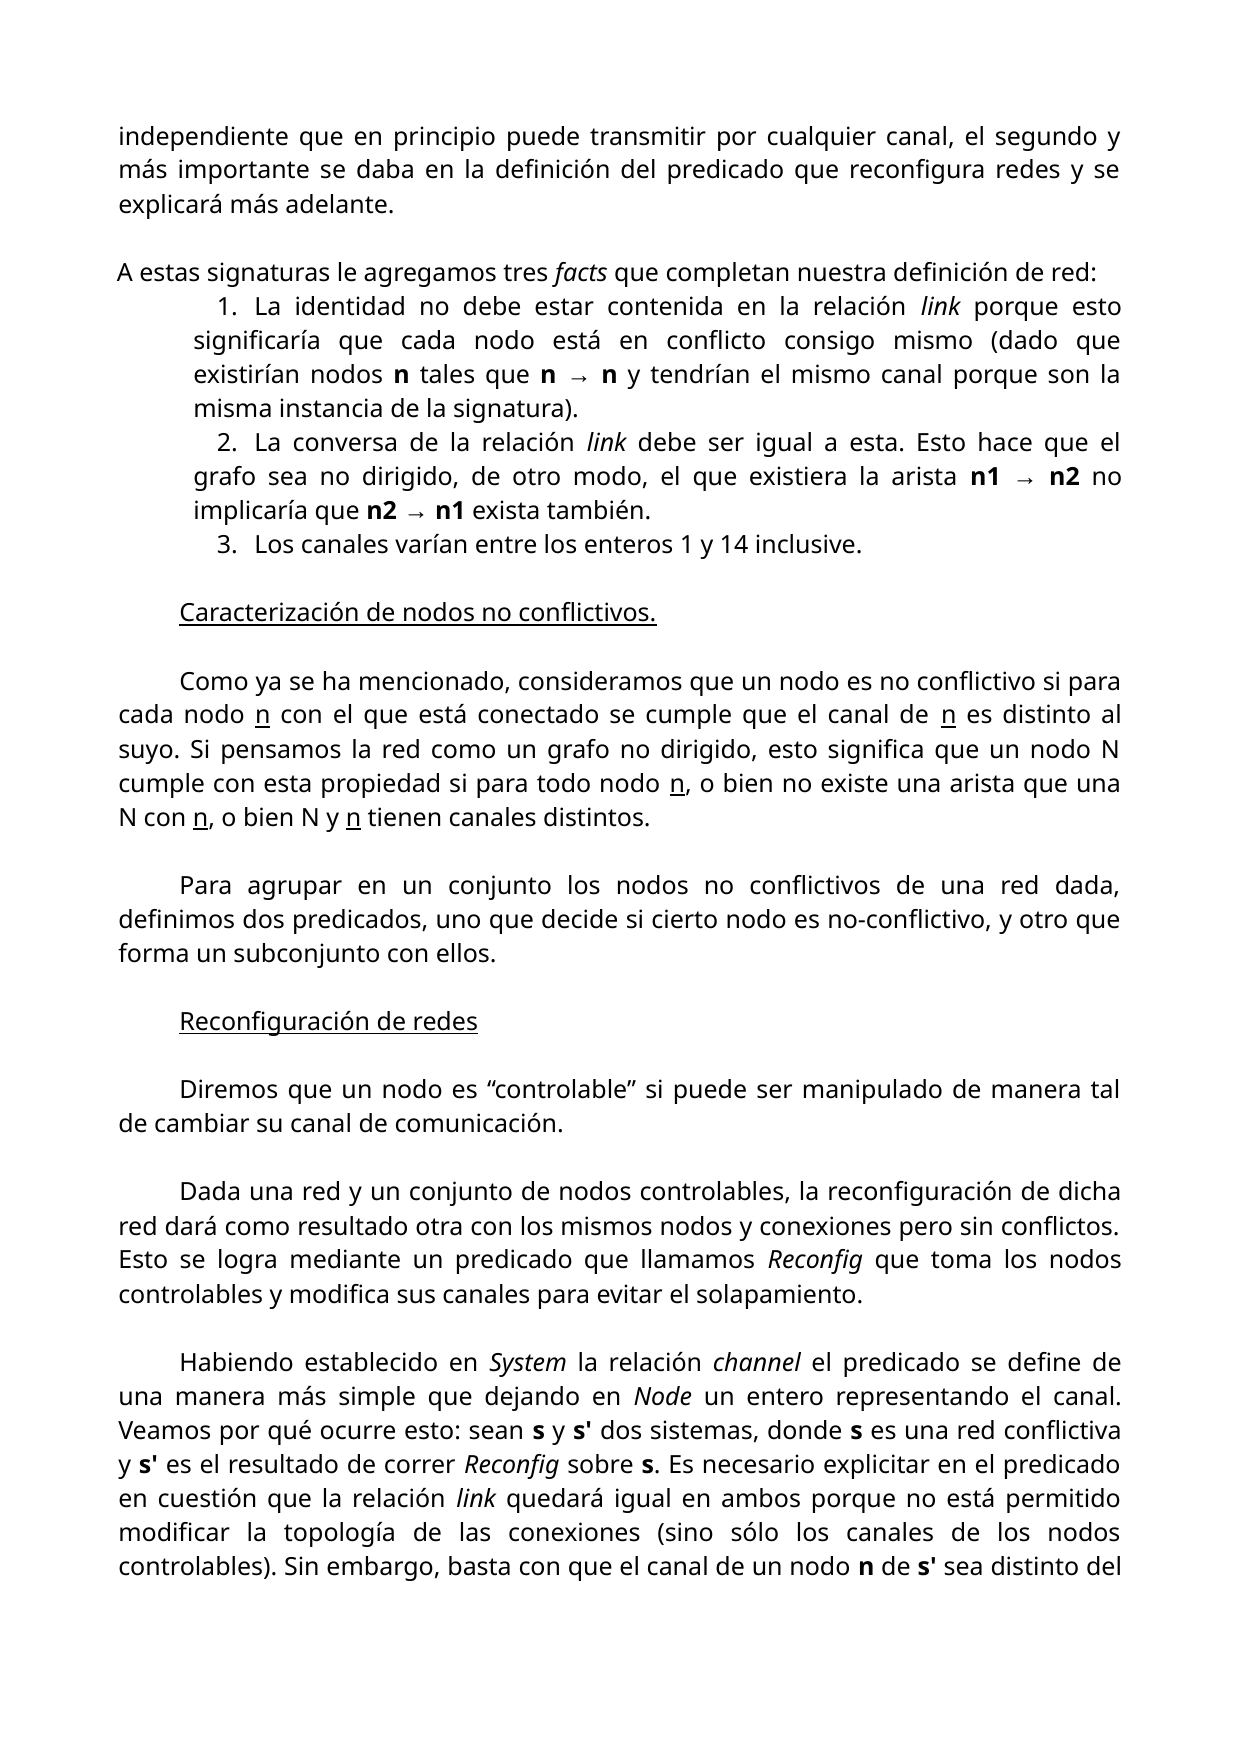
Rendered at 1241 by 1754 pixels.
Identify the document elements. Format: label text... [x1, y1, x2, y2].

text Para agrupar en un conjunto los nodos no conflictivos de una red dada, definimos dos predicados, uno que decide si cierto nodo es no-conflictivo, y otro que forma un subconjunto con ellos. [118, 867, 1122, 970]
text Dada una red y un conjunto de nodos controlables, la reconfiguración de dicha red dará como resultado otra con los mismos nodos y conexiones pero sin conflictos. Esto se logra mediante un predicado que llamamos Reconfig que toma los nodos controlables y modifica sus canales para evitar el solapamiento. [118, 1174, 1122, 1310]
list Los canales varían entre los enteros 1 y 14 inclusive. [156, 527, 1122, 561]
text Como ya se ha mencionado, consideramos que un nodo es no conflictivo si para cada nodo n con el que está conectado se cumple que el canal de n es distinto al suyo. Si pensamos la red como un grafo no dirigido, esto significa que un nodo N cumple con esta propiedad si para todo nodo n, o bien no existe una arista que una N con n, o bien N y n tienen canales distintos. [118, 663, 1122, 833]
text Reconfiguración de redes [118, 1004, 1122, 1038]
text Diremos que un nodo es “controlable” si puede ser manipulado de manera tal de cambiar su canal de comunicación. [118, 1072, 1122, 1140]
text A estas signaturas le agregamos tres facts que completan nuestra definición de red: [117, 254, 1122, 288]
text independiente que en principio puede transmitir por cualquier canal, el segundo y más importante se daba en la definición del predicado que reconfigura redes y se explicará más adelante. [118, 118, 1122, 220]
list La identidad no debe estar contenida en la relación link porque esto significaría que cada nodo está en conflicto consigo mismo (dado que existirían nodos n tales que n → n y tendrían el mismo canal porque son la misma instancia de la signatura). [156, 288, 1122, 425]
text Habiendo establecido en System la relación channel el predicado se define de una manera más simple que dejando en Node un entero representando el canal. Veamos por qué ocurre esto: sean s y s' dos sistemas, donde s es una red conflictiva y s' es el resultado de correr Reconfig sobre s. Es necesario explicitar en el predicado en cuestión que la relación link quedará igual en ambos porque no está permitido modificar la topología de las conexiones (sino sólo los canales de los nodos controlables). Sin embargo, basta con que el canal de un nodo n de s' sea distinto del de n en s para que Alloy entienda que ambas relaciones son distintas. Por lo tanto el predicado sólo es capaz de eliminar conflictos en redes que en principio no los tienen. Para resolver esto dejando en Node el entero channel habría sido necesario definir un predicado auxiliar que establezca que dos relaciones de Node->Node son “iguales” si tienen las mismas conexiones y nodos sin importar los canales de estos. [118, 1344, 1122, 1583]
text Caracterización de nodos no conflictivos. [118, 595, 1122, 629]
list La conversa de la relación link debe ser igual a esta. Esto hace que el grafo sea no dirigido, de otro modo, el que existiera la arista n1 → n2 no implicaría que n2 → n1 exista también. [156, 425, 1122, 527]
